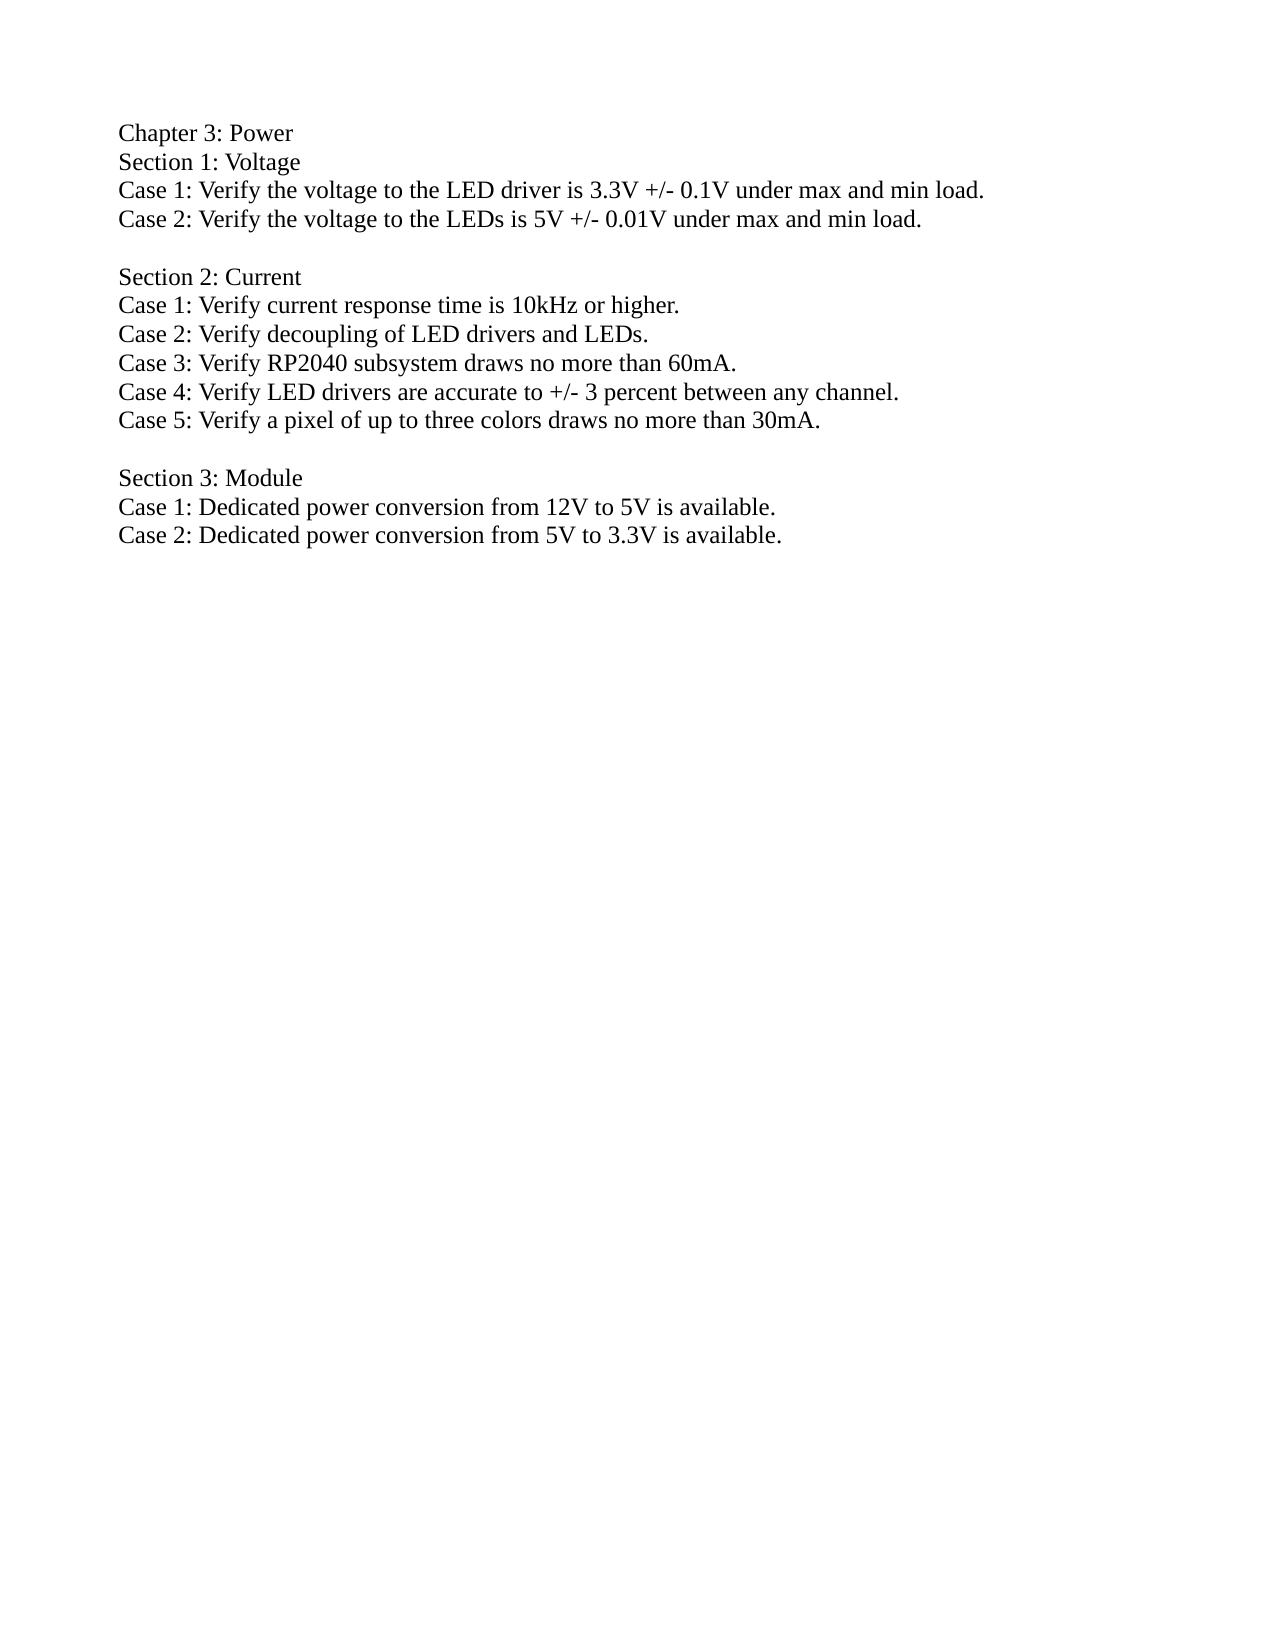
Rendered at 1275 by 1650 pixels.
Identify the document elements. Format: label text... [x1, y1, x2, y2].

text Case 1: Verify current response time is 10kHz or higher. [118, 291, 1157, 319]
text Section 1: Voltage [118, 147, 1157, 176]
text Case 2: Dedicated power conversion from 5V to 3.3V is available. [118, 521, 1157, 549]
text Case 2: Verify decoupling of LED drivers and LEDs. [118, 319, 1157, 348]
text Section 2: Current [118, 262, 1157, 291]
text Case 1: Dedicated power conversion from 12V to 5V is available. [118, 492, 1157, 521]
text Section 3: Module [118, 463, 1157, 492]
text Case 3: Verify RP2040 subsystem draws no more than 60mA. [118, 348, 1157, 377]
text Case 1: Verify the voltage to the LED driver is 3.3V +/- 0.1V under max and min load. [118, 176, 1157, 204]
text Case 2: Verify the voltage to the LEDs is 5V +/- 0.01V under max and min load. [118, 204, 1157, 233]
text Chapter 3: Power [118, 118, 1157, 147]
text Case 5: Verify a pixel of up to three colors draws no more than 30mA. [118, 406, 1157, 434]
text Case 4: Verify LED drivers are accurate to +/- 3 percent between any channel. [118, 377, 1157, 406]
